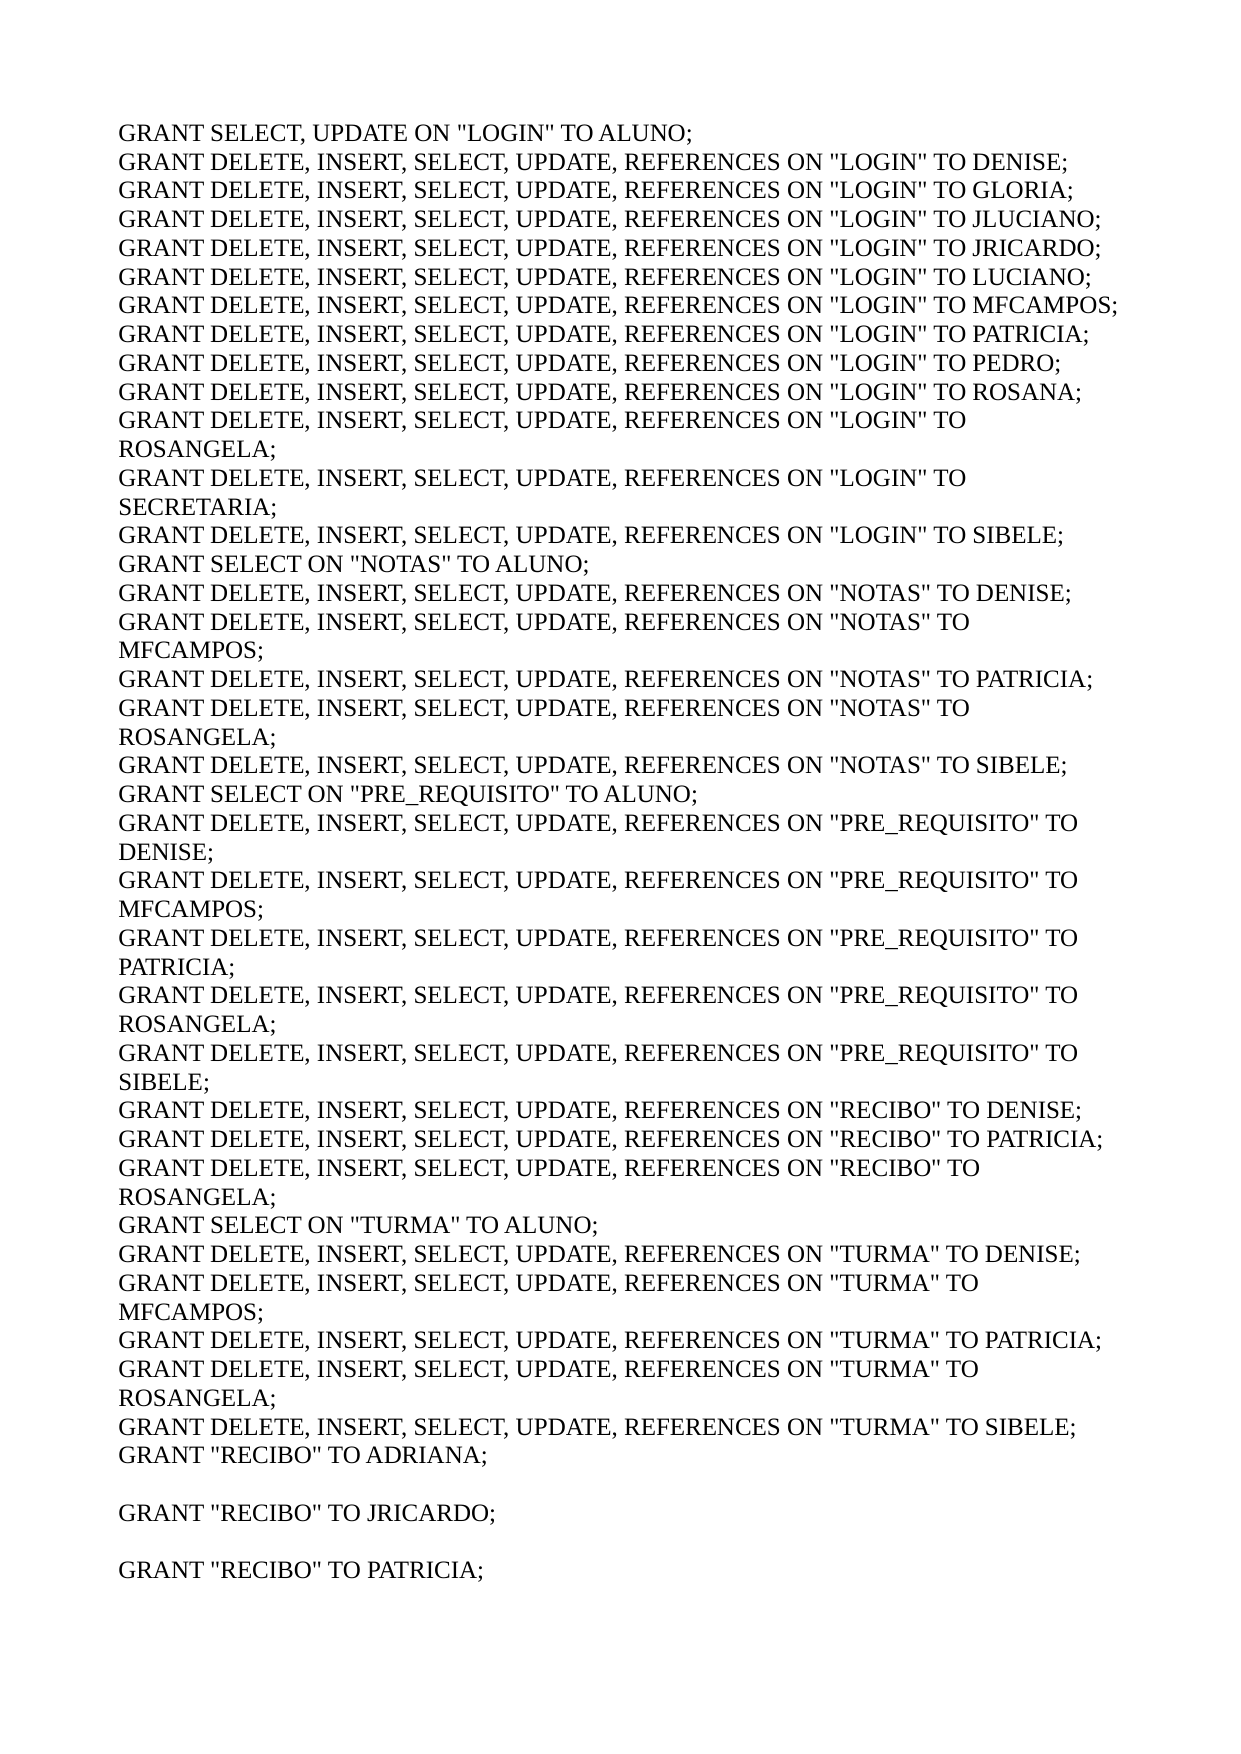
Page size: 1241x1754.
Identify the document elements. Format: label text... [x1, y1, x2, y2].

text GRANT SELECT ON "NOTAS" TO ALUNO; [118, 549, 1122, 578]
text GRANT DELETE, INSERT, SELECT, UPDATE, REFERENCES ON "LOGIN" TO PATRICIA; [118, 319, 1122, 348]
text GRANT DELETE, INSERT, SELECT, UPDATE, REFERENCES ON "LOGIN" TO MFCAMPOS; [118, 291, 1122, 319]
text GRANT DELETE, INSERT, SELECT, UPDATE, REFERENCES ON "LOGIN" TO LUCIANO; [118, 262, 1122, 291]
text GRANT DELETE, INSERT, SELECT, UPDATE, REFERENCES ON "PRE_REQUISITO" TO DENISE; [118, 808, 1122, 866]
text GRANT DELETE, INSERT, SELECT, UPDATE, REFERENCES ON "PRE_REQUISITO" TO ROSANGELA; [118, 981, 1122, 1038]
text GRANT DELETE, INSERT, SELECT, UPDATE, REFERENCES ON "LOGIN" TO ROSANGELA; [118, 406, 1122, 463]
text GRANT DELETE, INSERT, SELECT, UPDATE, REFERENCES ON "LOGIN" TO DENISE; [118, 147, 1122, 176]
text GRANT DELETE, INSERT, SELECT, UPDATE, REFERENCES ON "TURMA" TO ROSANGELA; [118, 1354, 1122, 1412]
text GRANT DELETE, INSERT, SELECT, UPDATE, REFERENCES ON "LOGIN" TO PEDRO; [118, 348, 1122, 377]
text GRANT DELETE, INSERT, SELECT, UPDATE, REFERENCES ON "RECIBO" TO DENISE; [118, 1096, 1122, 1124]
text GRANT DELETE, INSERT, SELECT, UPDATE, REFERENCES ON "TURMA" TO MFCAMPOS; [118, 1268, 1122, 1326]
text GRANT SELECT, UPDATE ON "LOGIN" TO ALUNO; [118, 118, 1122, 147]
text GRANT "RECIBO" TO ADRIANA; [118, 1441, 1122, 1469]
text GRANT DELETE, INSERT, SELECT, UPDATE, REFERENCES ON "TURMA" TO SIBELE; [118, 1412, 1122, 1441]
text GRANT "RECIBO" TO PATRICIA; [118, 1556, 1122, 1584]
text GRANT "RECIBO" TO JRICARDO; [118, 1498, 1122, 1527]
text GRANT DELETE, INSERT, SELECT, UPDATE, REFERENCES ON "LOGIN" TO SECRETARIA; [118, 463, 1122, 521]
text GRANT SELECT ON "TURMA" TO ALUNO; [118, 1211, 1122, 1239]
text GRANT DELETE, INSERT, SELECT, UPDATE, REFERENCES ON "TURMA" TO PATRICIA; [118, 1326, 1122, 1354]
text GRANT DELETE, INSERT, SELECT, UPDATE, REFERENCES ON "NOTAS" TO DENISE; [118, 578, 1122, 607]
text GRANT DELETE, INSERT, SELECT, UPDATE, REFERENCES ON "NOTAS" TO SIBELE; [118, 751, 1122, 779]
text GRANT DELETE, INSERT, SELECT, UPDATE, REFERENCES ON "LOGIN" TO GLORIA; [118, 176, 1122, 204]
text GRANT DELETE, INSERT, SELECT, UPDATE, REFERENCES ON "RECIBO" TO ROSANGELA; [118, 1153, 1122, 1211]
text GRANT DELETE, INSERT, SELECT, UPDATE, REFERENCES ON "NOTAS" TO PATRICIA; [118, 664, 1122, 693]
text GRANT SELECT ON "PRE_REQUISITO" TO ALUNO; [118, 779, 1122, 808]
text GRANT DELETE, INSERT, SELECT, UPDATE, REFERENCES ON "LOGIN" TO ROSANA; [118, 377, 1122, 406]
text GRANT DELETE, INSERT, SELECT, UPDATE, REFERENCES ON "RECIBO" TO PATRICIA; [118, 1124, 1122, 1153]
text GRANT DELETE, INSERT, SELECT, UPDATE, REFERENCES ON "LOGIN" TO JLUCIANO; [118, 204, 1122, 233]
text GRANT DELETE, INSERT, SELECT, UPDATE, REFERENCES ON "PRE_REQUISITO" TO SIBELE; [118, 1038, 1122, 1096]
text GRANT DELETE, INSERT, SELECT, UPDATE, REFERENCES ON "PRE_REQUISITO" TO MFCAMPOS; [118, 866, 1122, 923]
text GRANT DELETE, INSERT, SELECT, UPDATE, REFERENCES ON "LOGIN" TO SIBELE; [118, 521, 1122, 549]
text GRANT DELETE, INSERT, SELECT, UPDATE, REFERENCES ON "TURMA" TO DENISE; [118, 1239, 1122, 1268]
text GRANT DELETE, INSERT, SELECT, UPDATE, REFERENCES ON "NOTAS" TO ROSANGELA; [118, 693, 1122, 751]
text GRANT DELETE, INSERT, SELECT, UPDATE, REFERENCES ON "NOTAS" TO MFCAMPOS; [118, 607, 1122, 664]
text GRANT DELETE, INSERT, SELECT, UPDATE, REFERENCES ON "PRE_REQUISITO" TO PATRICIA; [118, 923, 1122, 981]
text GRANT DELETE, INSERT, SELECT, UPDATE, REFERENCES ON "LOGIN" TO JRICARDO; [118, 233, 1122, 262]
